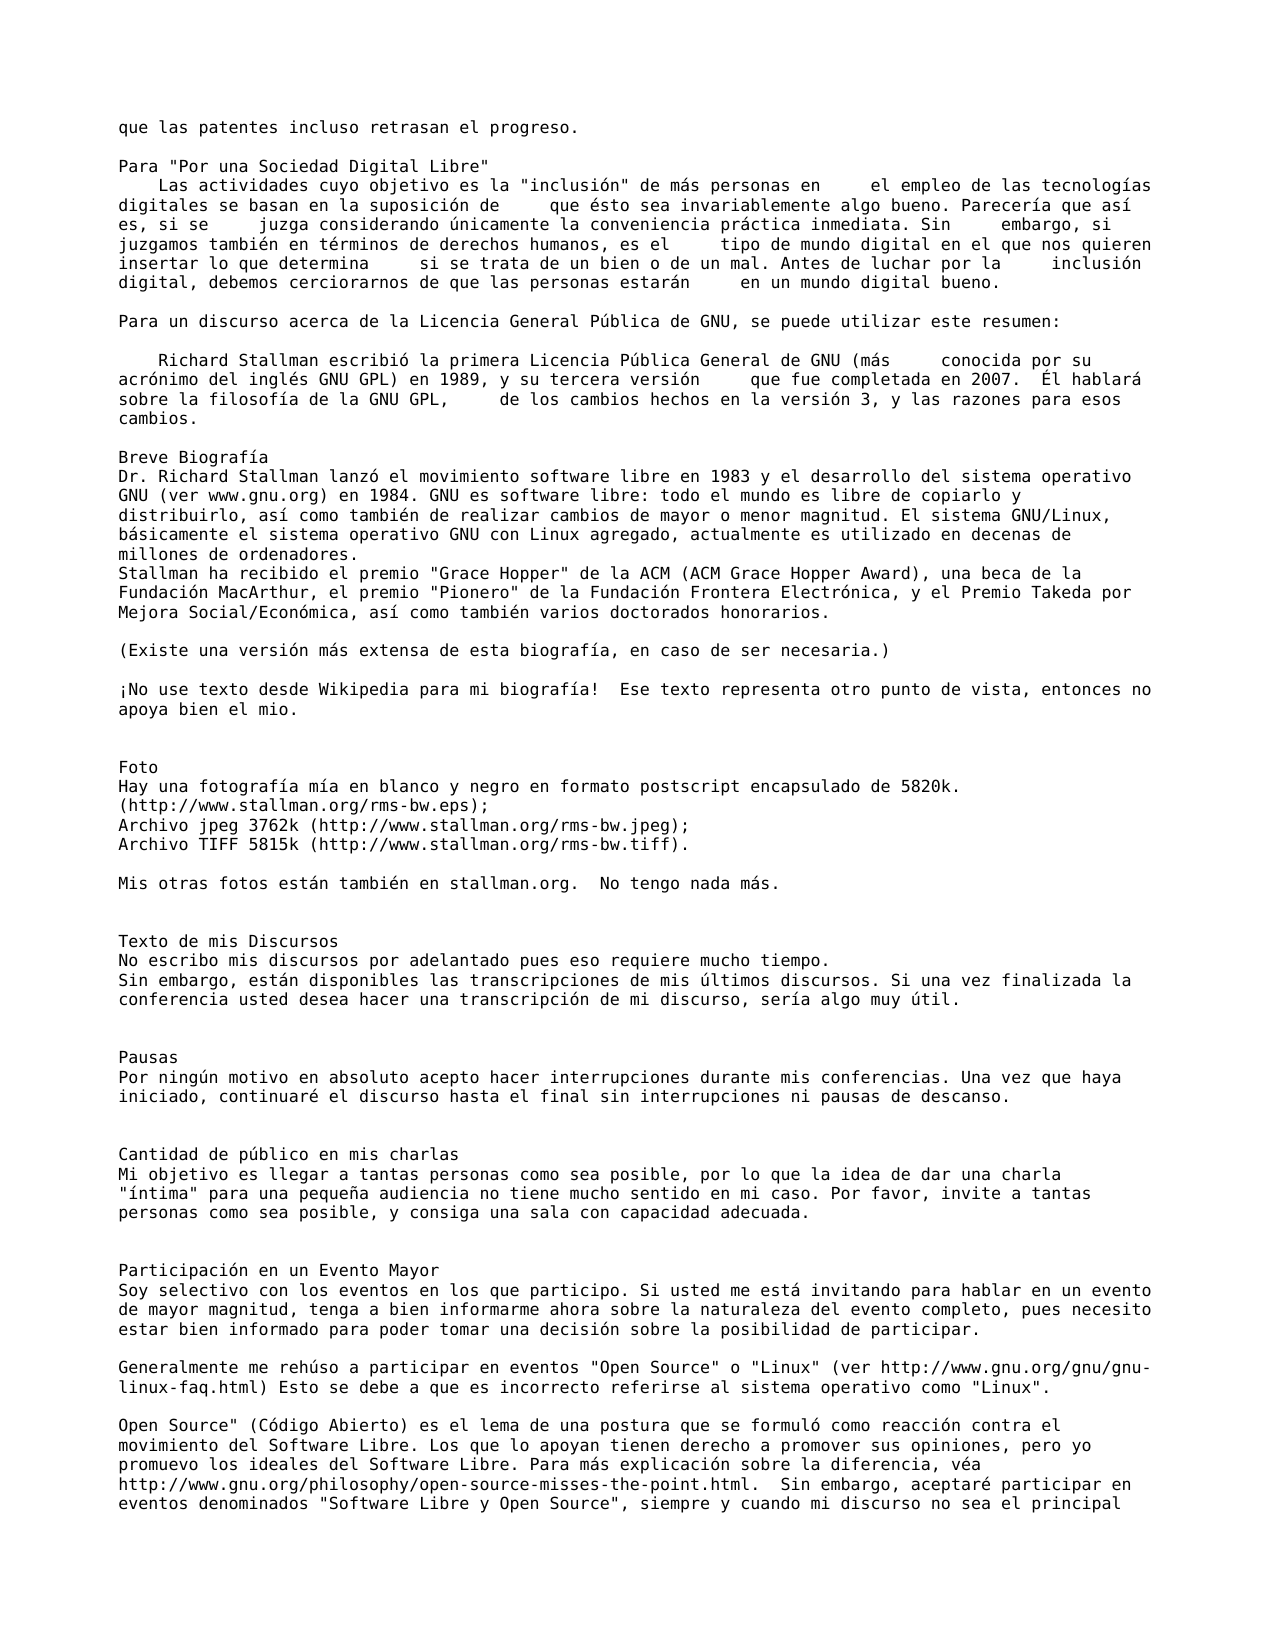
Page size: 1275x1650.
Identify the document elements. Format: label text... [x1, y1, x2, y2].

text Generalmente me rehúso a participar en eventos "Open Source" o "Linux" (ver http://www.gnu.org/gnu/gnu-linux-faq.html) Esto se debe a que es incorrecto referirse al sistema operativo como "Linux". [118, 1358, 1157, 1397]
text Sin embargo, están disponibles las transcripciones de mis últimos discursos. Si una vez finalizada la conferencia usted desea hacer una transcripción de mi discurso, sería algo muy útil. [118, 971, 1157, 1009]
text Participación en un Evento Mayor [118, 1261, 1157, 1281]
text Texto de mis Discursos [118, 932, 1157, 951]
text Hay una fotografía mía en blanco y negro en formato postscript encapsulado de 5820k. (http://www.stallman.org/rms-bw.eps); [118, 777, 1157, 816]
text que las patentes incluso retrasan el progreso. [118, 118, 1157, 137]
text No escribo mis discursos por adelantado pues eso requiere mucho tiempo. [118, 951, 1157, 971]
text Archivo TIFF 5815k (http://www.stallman.org/rms-bw.tiff). [118, 835, 1157, 854]
text Breve Biografía [118, 447, 1157, 467]
text Las actividades cuyo objetivo es la "inclusión" de más personas en el empleo de las tecnologías digitales se basan en la suposición de que ésto sea invariablemente algo bueno. Parecería que así es, si se juzga considerando únicamente la conveniencia práctica inmediata. Sin embargo, si juzgamos también en términos de derechos humanos, es el tipo de mundo digital en el que nos quieren insertar lo que determina si se trata de un bien o de un mal. Antes de luchar por la inclusión digital, debemos cerciorarnos de que las personas estarán en un mundo digital bueno. [118, 176, 1157, 292]
text Stallman ha recibido el premio "Grace Hopper" de la ACM (ACM Grace Hopper Award), una beca de la Fundación MacArthur, el premio "Pionero" de la Fundación Frontera Electrónica, y el Premio Takeda por Mejora Social/Económica, así como también varios doctorados honorarios. [118, 564, 1157, 622]
text Foto [118, 757, 1157, 777]
text Richard Stallman escribió la primera Licencia Pública General de GNU (más conocida por su acrónimo del inglés GNU GPL) en 1989, y su tercera versión que fue completada en 2007. Él hablará sobre la filosofía de la GNU GPL, de los cambios hechos en la versión 3, y las razones para esos cambios. [118, 351, 1157, 428]
text Para "Por una Sociedad Digital Libre" [118, 157, 1157, 176]
text Cantidad de público en mis charlas [118, 1145, 1157, 1164]
text (Existe una versión más extensa de esta biografía, en caso de ser necesaria.) [118, 641, 1157, 661]
text Dr. Richard Stallman lanzó el movimiento software libre en 1983 y el desarrollo del sistema operativo GNU (ver www.gnu.org) en 1984. GNU es software libre: todo el mundo es libre de copiarlo y distribuirlo, así como también de realizar cambios de mayor o menor magnitud. El sistema GNU/Linux, básicamente el sistema operativo GNU con Linux agregado, actualmente es utilizado en decenas de millones de ordenadores. [118, 467, 1157, 564]
text Pausas [118, 1048, 1157, 1067]
text Para un discurso acerca de la Licencia General Pública de GNU, se puede utilizar este resumen: [118, 312, 1157, 331]
text Open Source" (Código Abierto) es el lema de una postura que se formuló como reacción contra el movimiento del Software Libre. Los que lo apoyan tienen derecho a promover sus opiniones, pero yo promuevo los ideales del Software Libre. Para más explicación sobre la diferencia, véa http://www.gnu.org/philosophy/open-source-misses-the-point.html. Sin embargo, aceptaré participar en eventos denominados "Software Libre y Open Source", siempre y cuando mi discurso no sea el principal [118, 1416, 1157, 1513]
text Mi objetivo es llegar a tantas personas como sea posible, por lo que la idea de dar una charla "íntima" para una pequeña audiencia no tiene mucho sentido en mi caso. Por favor, invite a tantas personas como sea posible, y consiga una sala con capacidad adecuada. [118, 1164, 1157, 1222]
text Por ningún motivo en absoluto acepto hacer interrupciones durante mis conferencias. Una vez que haya iniciado, continuaré el discurso hasta el final sin interrupciones ni pausas de descanso. [118, 1067, 1157, 1106]
text Mis otras fotos están también en stallman.org. No tengo nada más. [118, 874, 1157, 893]
text Archivo jpeg 3762k (http://www.stallman.org/rms-bw.jpeg); [118, 816, 1157, 835]
text Soy selectivo con los eventos en los que participo. Si usted me está invitando para hablar en un evento de mayor magnitud, tenga a bien informarme ahora sobre la naturaleza del evento completo, pues necesito estar bien informado para poder tomar una decisión sobre la posibilidad de participar. [118, 1281, 1157, 1339]
text ¡No use texto desde Wikipedia para mi biografía! Ese texto representa otro punto de vista, entonces no apoya bien el mio. [118, 680, 1157, 719]
